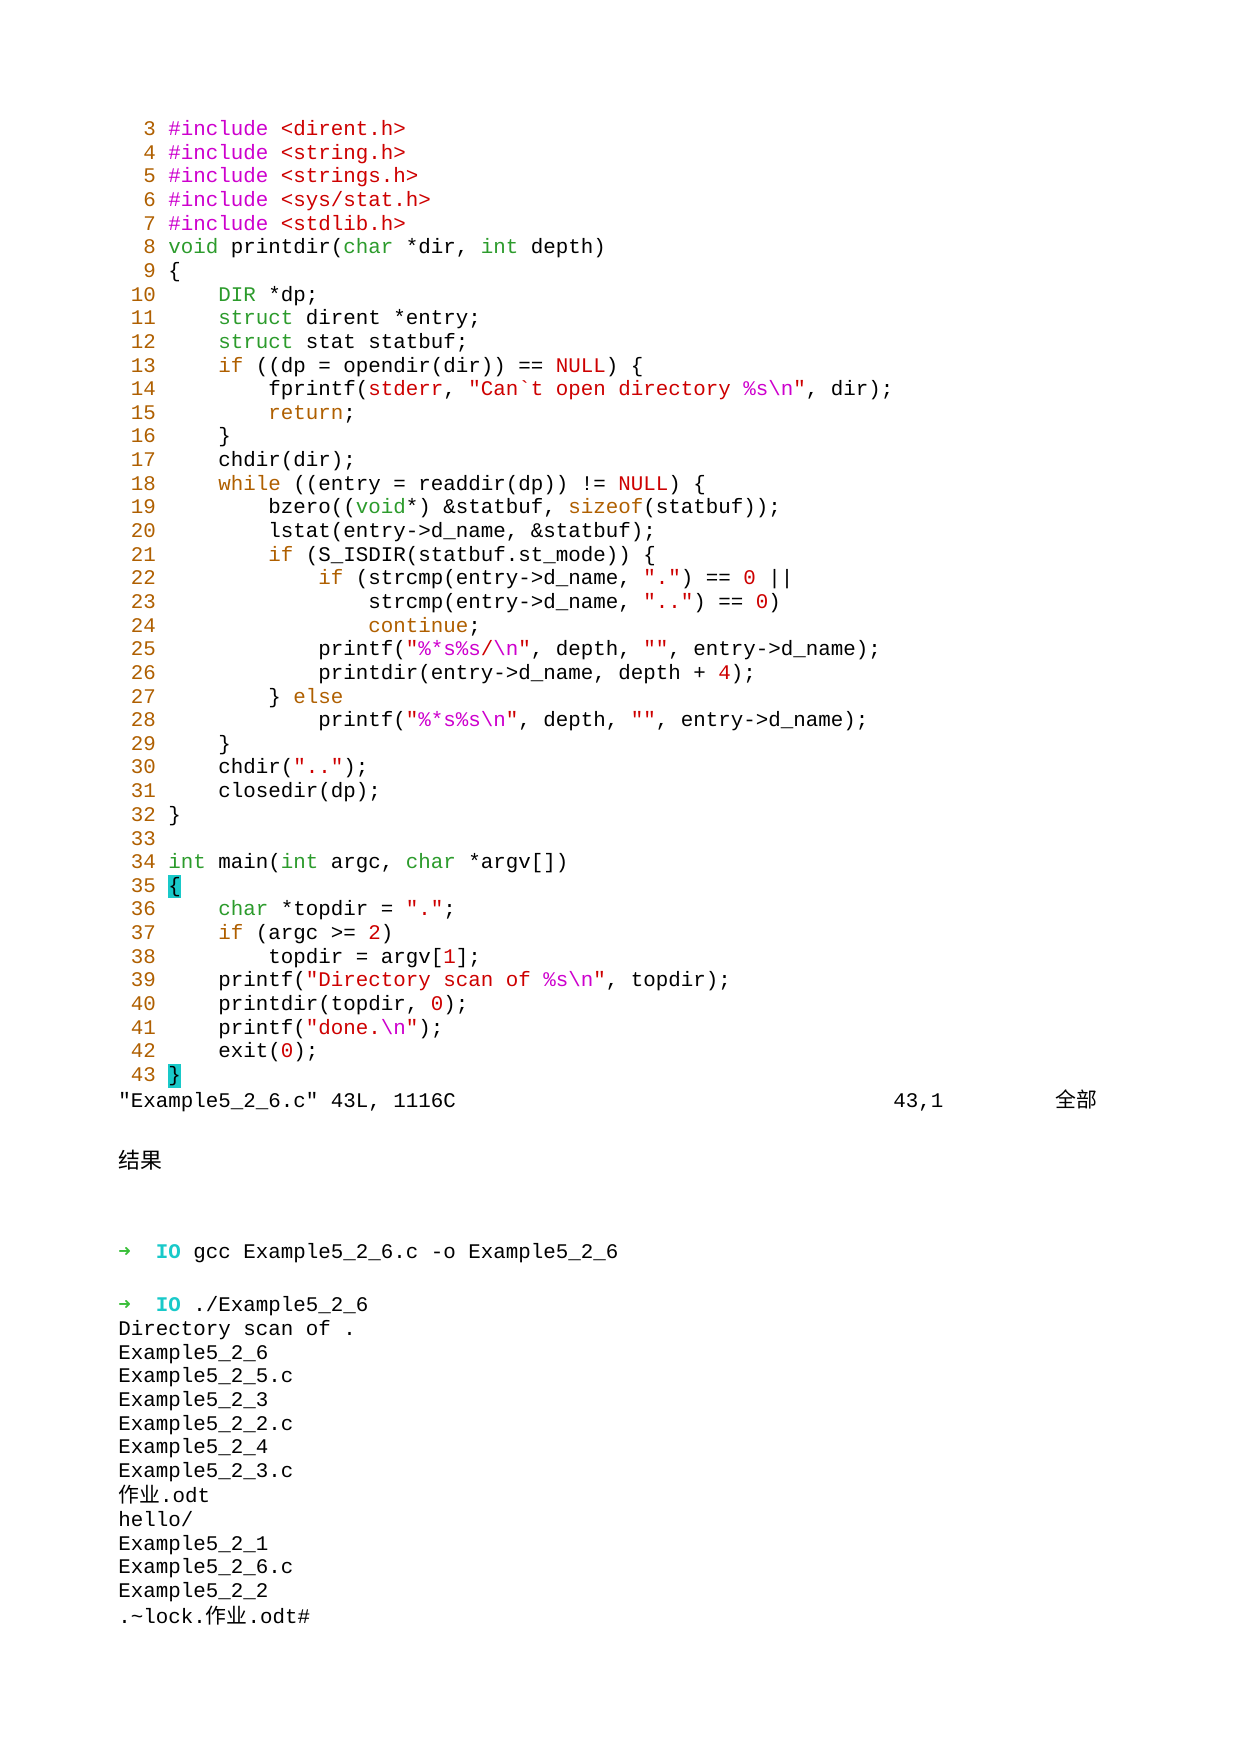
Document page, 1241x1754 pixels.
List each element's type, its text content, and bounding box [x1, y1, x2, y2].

text 22 if (strcmp(entry->d_name, ".") == 0 || [118, 567, 1122, 591]
text 25 printf("%*s%s/\n", depth, "", entry->d_name); [118, 638, 1122, 662]
text ➜ IO gcc Example5_2_6.c -o Example5_2_6 [118, 1241, 1122, 1265]
text 作业.odt [118, 1483, 1122, 1509]
text Example5_2_2.c [118, 1413, 1122, 1436]
text 10 DIR *dp; [118, 284, 1122, 307]
text Example5_2_1 [118, 1533, 1122, 1556]
text 8 void printdir(char *dir, int depth) [118, 236, 1122, 260]
text hello/ [118, 1509, 1122, 1533]
text 7 #include <stdlib.h> [118, 213, 1122, 236]
text 43 } [118, 1064, 1122, 1088]
text 38 topdir = argv[1]; [118, 946, 1122, 969]
text 16 } [118, 426, 1122, 449]
text 26 printdir(entry->d_name, depth + 4); [118, 662, 1122, 686]
text "Example5_2_6.c" 43L, 1116C 43,1 全部 [118, 1088, 1122, 1113]
text 19 bzero((void*) &statbuf, sizeof(statbuf)); [118, 496, 1122, 520]
text 15 return; [118, 402, 1122, 426]
text 32 } [118, 804, 1122, 827]
text 34 int main(int argc, char *argv[]) [118, 851, 1122, 875]
text 30 chdir(".."); [118, 757, 1122, 780]
text ➜ IO ./Example5_2_6 [118, 1294, 1122, 1318]
text Example5_2_4 [118, 1436, 1122, 1460]
text 27 } else [118, 686, 1122, 709]
text 24 continue; [118, 615, 1122, 638]
text 9 { [118, 260, 1122, 284]
text 6 #include <sys/stat.h> [118, 189, 1122, 213]
text 23 strcmp(entry->d_name, "..") == 0) [118, 591, 1122, 615]
text .~lock.作业.odt# [118, 1604, 1122, 1629]
text 42 exit(0); [118, 1040, 1122, 1064]
text 3 #include <dirent.h> [118, 118, 1122, 142]
text 4 #include <string.h> [118, 142, 1122, 165]
text 37 if (argc >= 2) [118, 922, 1122, 946]
text 40 printdir(topdir, 0); [118, 993, 1122, 1017]
text 5 #include <strings.h> [118, 165, 1122, 189]
text Example5_2_5.c [118, 1365, 1122, 1389]
text 12 struct stat statbuf; [118, 331, 1122, 354]
text 29 } [118, 733, 1122, 757]
text 18 while ((entry = readdir(dp)) != NULL) { [118, 473, 1122, 496]
text 20 lstat(entry->d_name, &statbuf); [118, 520, 1122, 544]
text 41 printf("done.\n"); [118, 1017, 1122, 1040]
text 11 struct dirent *entry; [118, 307, 1122, 331]
text 35 { [118, 875, 1122, 898]
text Example5_2_2 [118, 1580, 1122, 1604]
text 33 [118, 827, 1122, 851]
text 36 char *topdir = "."; [118, 898, 1122, 922]
text Example5_2_3 [118, 1389, 1122, 1413]
text 39 printf("Directory scan of %s\n", topdir); [118, 969, 1122, 993]
text 31 closedir(dp); [118, 780, 1122, 804]
text 21 if (S_ISDIR(statbuf.st_mode)) { [118, 544, 1122, 567]
text 14 fprintf(stderr, "Can`t open directory %s\n", dir); [118, 378, 1122, 402]
text 28 printf("%*s%s\n", depth, "", entry->d_name); [118, 709, 1122, 733]
text 结果 [118, 1143, 1122, 1174]
text Directory scan of . [118, 1318, 1122, 1342]
text Example5_2_6 [118, 1342, 1122, 1365]
text 17 chdir(dir); [118, 449, 1122, 473]
text Example5_2_3.c [118, 1460, 1122, 1483]
text Example5_2_6.c [118, 1556, 1122, 1580]
text 13 if ((dp = opendir(dir)) == NULL) { [118, 354, 1122, 378]
